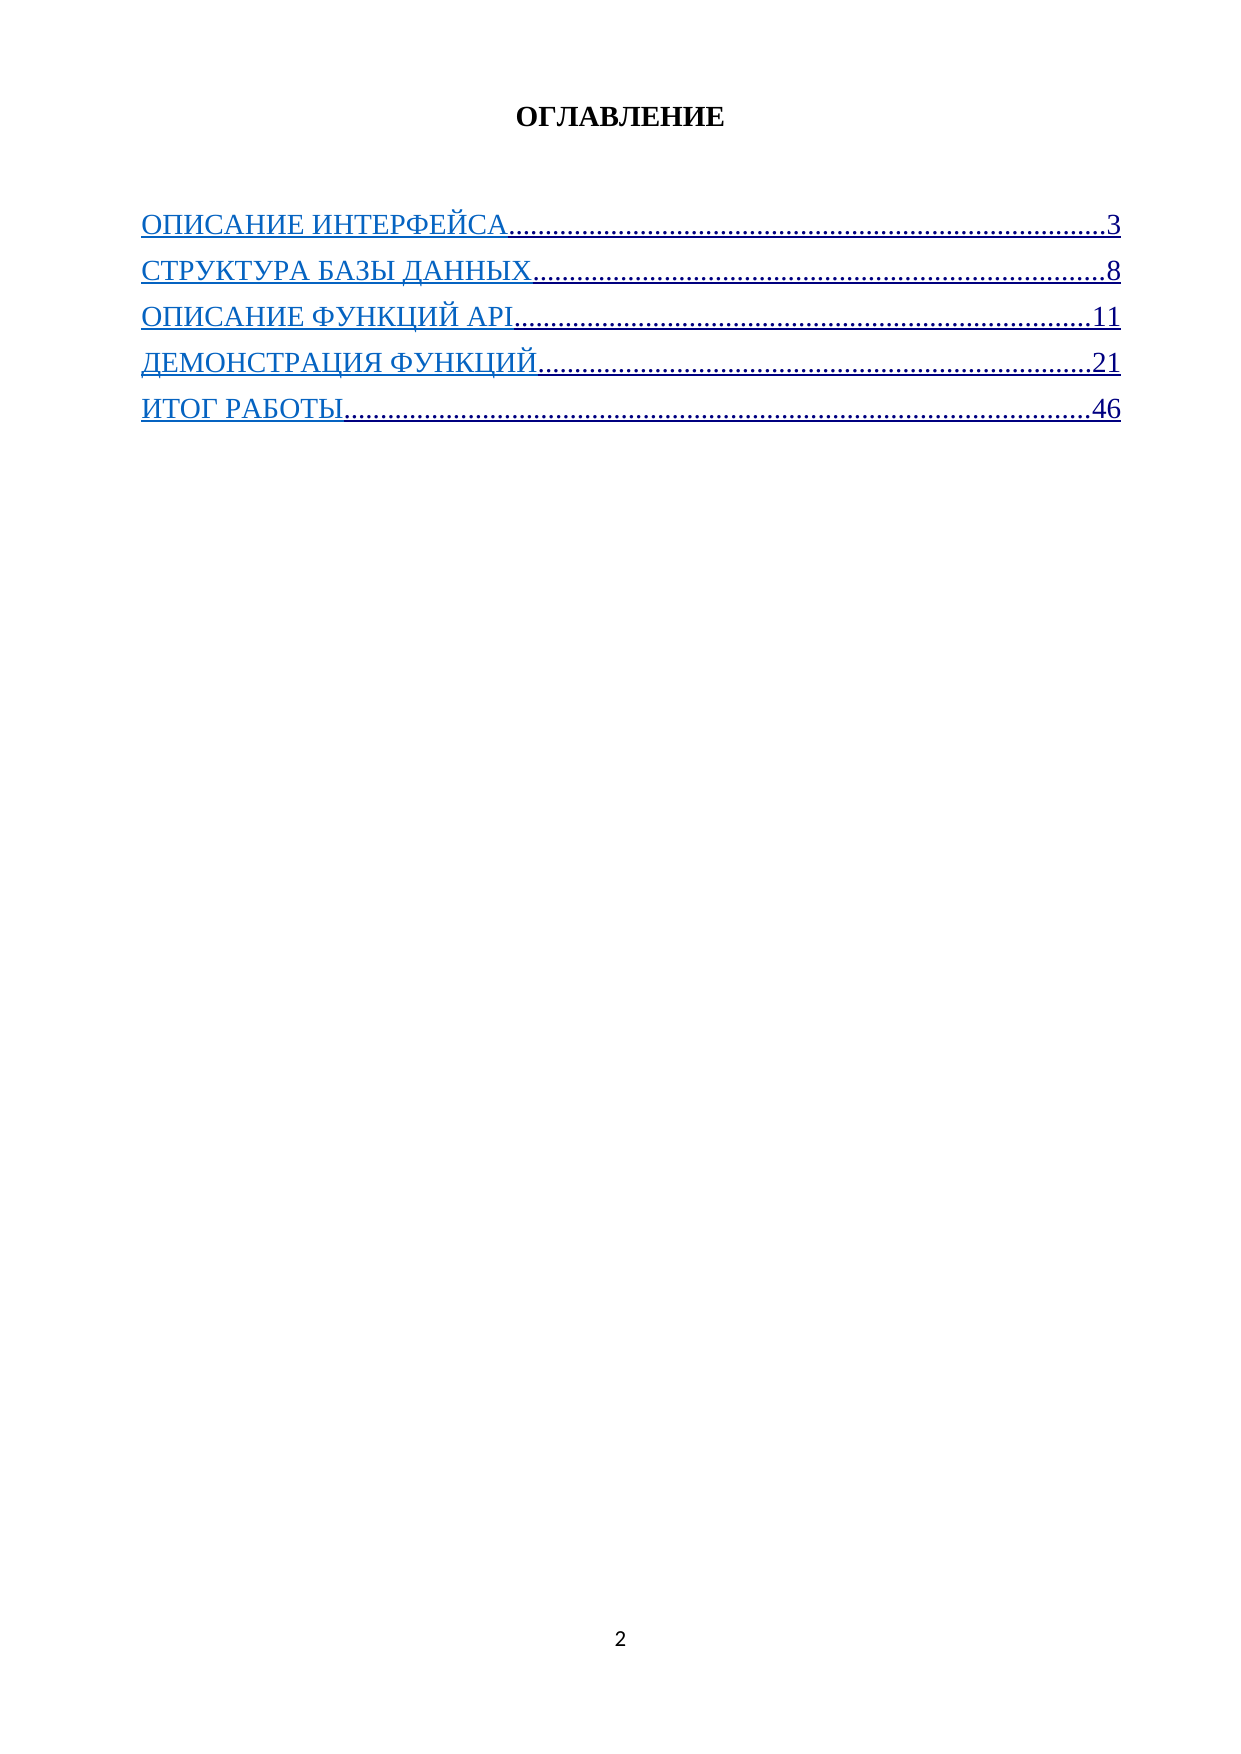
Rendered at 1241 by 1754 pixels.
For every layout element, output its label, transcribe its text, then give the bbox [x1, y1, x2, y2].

text СТРУКТУРА БАЗЫ ДАННЫХ 8 [141, 253, 1122, 287]
text ОГЛАВЛЕНИЕ [118, 99, 1122, 132]
text ОПИСАНИЕ ФУНКЦИЙ API 11 [141, 299, 1122, 333]
text ИТОГ РАБОТЫ 46 [141, 391, 1122, 425]
text ДЕМОНСТРАЦИЯ ФУНКЦИЙ 21 [141, 345, 1122, 379]
text ОПИСАНИЕ ИНТЕРФЕЙСА 3 [141, 207, 1122, 241]
